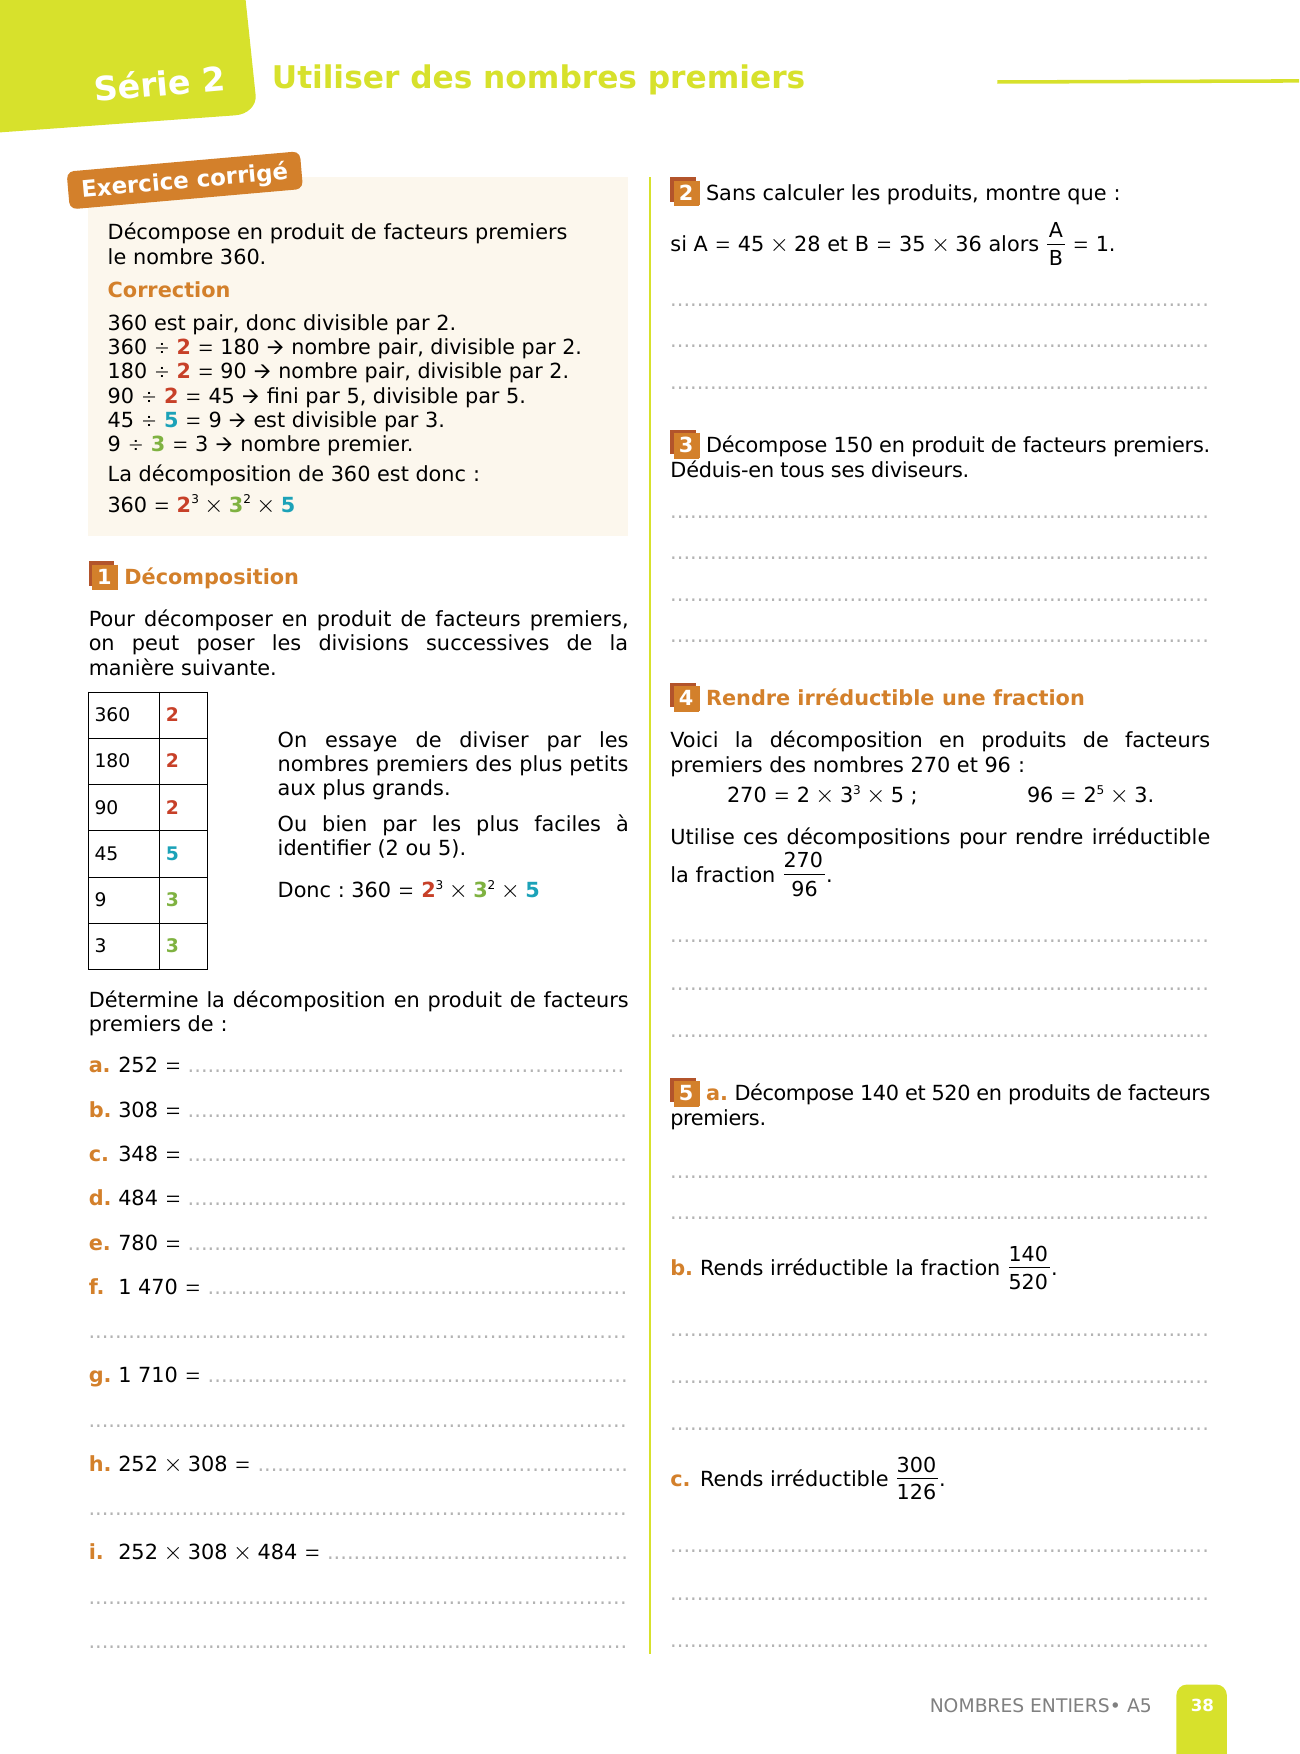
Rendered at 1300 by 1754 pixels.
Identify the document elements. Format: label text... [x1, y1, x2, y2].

list 270  2 × 33 × 5 ; 96  25 × 3. [670, 783, 1211, 807]
text 360 ÷ 2 = 180 à nombre pair, divisible par 2. [107, 335, 609, 359]
text 180 ÷ 2 = 90 à nombre pair, divisible par 2. [107, 359, 609, 384]
table_cell 2 [160, 785, 207, 830]
subtitle a. Décompose 140 et 520 en produits de facteurs premiers. [670, 1078, 1211, 1130]
list 484  [88, 1169, 629, 1211]
subtitle Décomposition [114, 561, 629, 589]
list Voici la décomposition en produits de facteurs premiers des nombres 270 et 96 : [670, 728, 1211, 777]
table_cell 90 [89, 785, 159, 830]
table_cell 45 [89, 831, 159, 877]
list 252 × 308  [88, 1435, 629, 1476]
list 252 = [88, 1036, 629, 1078]
subtitle Décompose 150 en produit de facteurs premiers. Déduis-en tous ses diviseurs. [670, 429, 1211, 482]
list 1 470 = [88, 1258, 629, 1299]
list Donc : 360 = 23 × 32 × 5 [277, 878, 629, 903]
table_cell 3 [89, 924, 159, 969]
text Détermine la décomposition en produit de facteurs premiers de : [88, 988, 629, 1036]
list 308 = [88, 1081, 629, 1122]
table_cell 2 [160, 739, 207, 784]
text 45 ÷ 5 = 9 à est divisible par 3. [107, 408, 609, 432]
table_cell 3 [160, 924, 207, 969]
text 90 ÷ 2 = 45 à fini par 5, divisible par 5. [107, 384, 609, 408]
table_cell 9 [89, 878, 159, 923]
subtitle Ou bien par les plus faciles à identifier (2 ou 5). [277, 812, 629, 861]
table_cell 5 [160, 831, 207, 877]
text si A = 45 × 28 et B = 35 × 36 alors = 1. [670, 219, 1211, 270]
list Rends irréductible . [670, 1453, 1211, 1504]
subtitle Rendre irréductible une fraction [696, 683, 1211, 711]
table_header 360 [89, 693, 159, 738]
list 348 = [88, 1125, 629, 1166]
list 252 × 308 × 484  [88, 1523, 629, 1565]
list 1 710 = [88, 1346, 629, 1388]
text 9 ÷ 3 = 3 à nombre premier. [107, 432, 609, 457]
subtitle On essaye de diviser par les nombres premiers des plus petits aux plus grands. [277, 728, 629, 800]
list Pour décomposer en produit de facteurs premiers, on peut poser les divisions successives de la manière suivante. [88, 607, 629, 680]
table_cell 180 [89, 739, 159, 784]
table_header 2 [160, 693, 207, 738]
list Rends irréductible la fraction . [670, 1242, 1211, 1294]
list Utilise ces décompositions pour rendre irréductible la fraction . [670, 825, 1211, 901]
list Correction [107, 278, 609, 302]
text 360 est pair, donc divisible par 2. [107, 311, 609, 335]
text La décomposition de 360 est donc : [107, 462, 609, 487]
subtitle Sans calculer les produits, montre que : [696, 177, 1211, 205]
table_cell 3 [160, 878, 207, 923]
list 780 = [88, 1213, 629, 1255]
text Décompose en produit de facteurs premiers le nombre 360. [107, 220, 609, 269]
